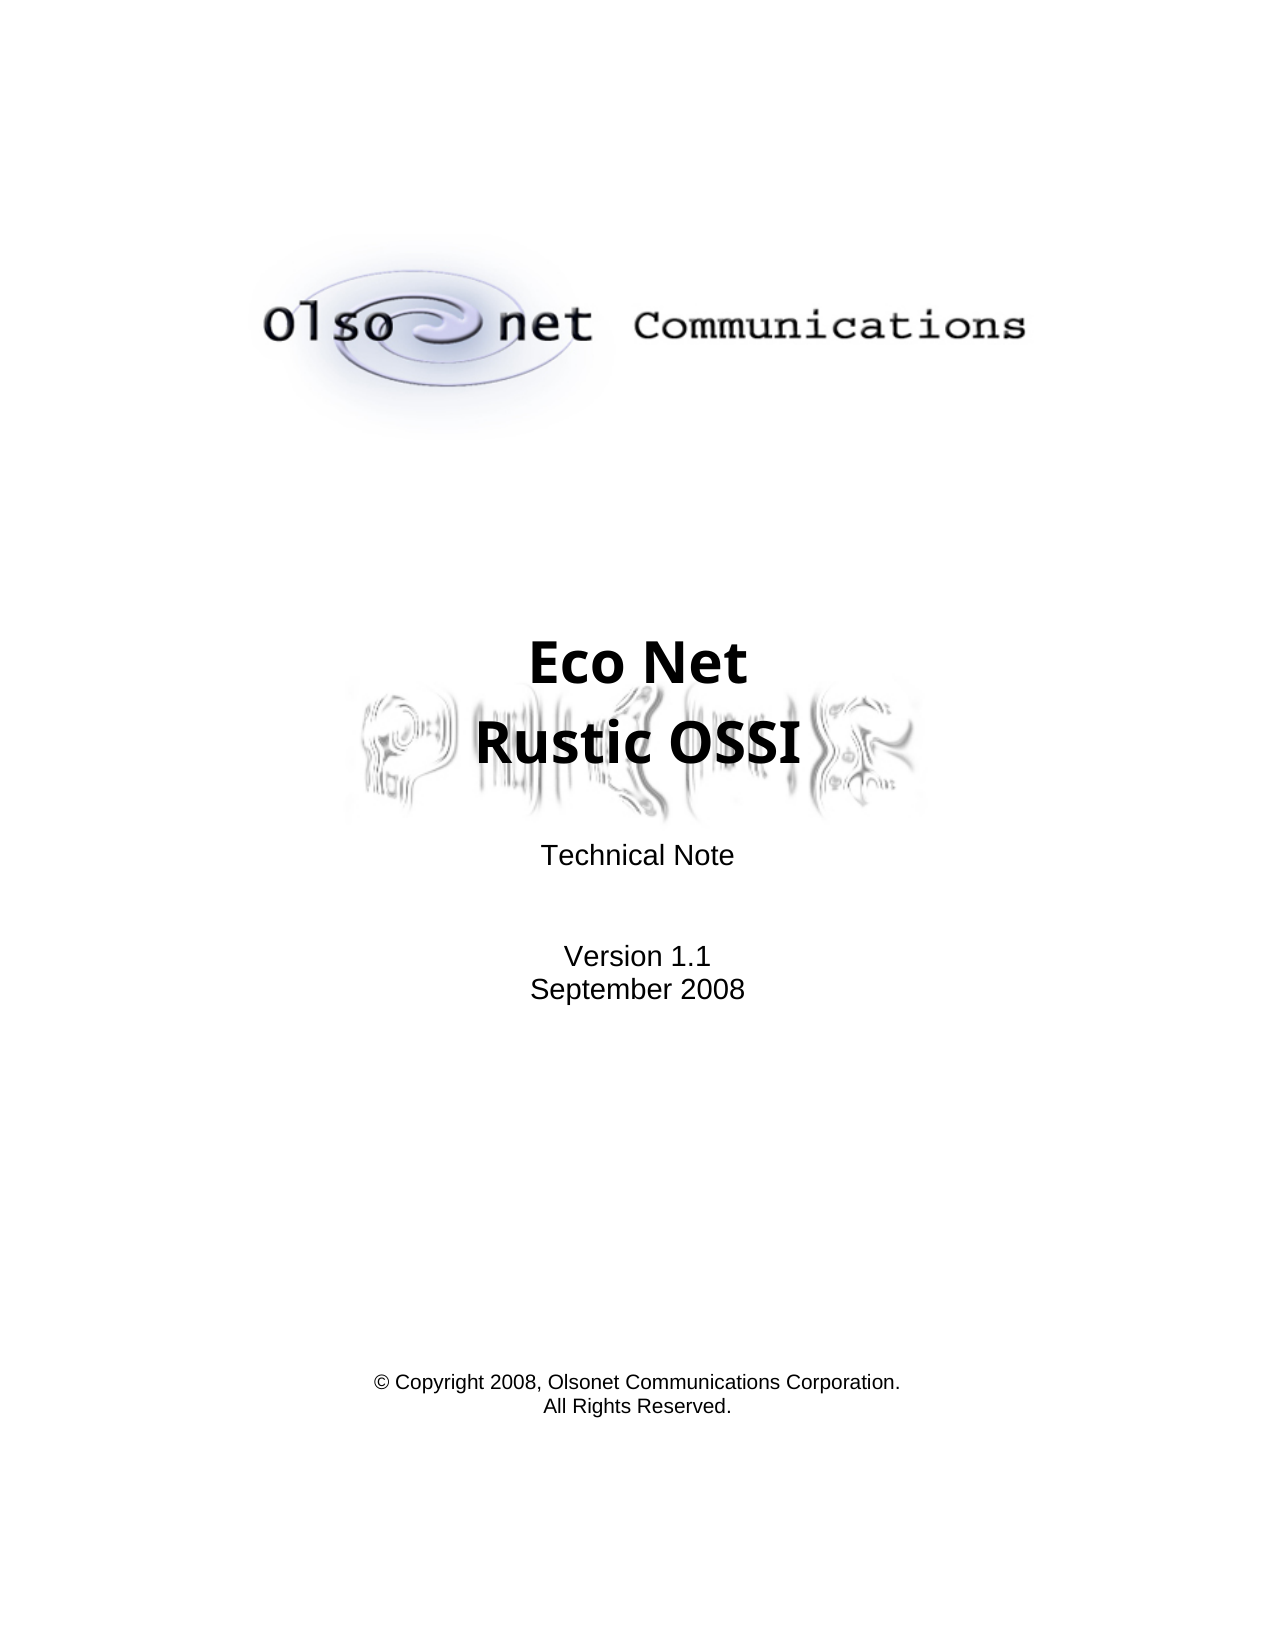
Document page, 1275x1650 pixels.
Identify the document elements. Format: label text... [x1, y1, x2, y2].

text Technical Note [210, 838, 322, 872]
text Version 1.1 [210, 939, 1065, 972]
text September 2008 [210, 972, 1065, 1006]
text Technical Note [947, 838, 1065, 872]
picture [324, 657, 946, 889]
text © Copyright 2008, Olsonet Communications Corporation. [210, 1370, 1065, 1394]
picture [241, 234, 1034, 440]
subtitle Rustic OSSI [947, 701, 1065, 781]
picture [700, 657, 712, 663]
picture [667, 657, 676, 673]
subtitle Rustic OSSI [210, 701, 322, 781]
text All Rights Reserved. [210, 1394, 1065, 1418]
subtitle Eco Net [210, 622, 1065, 891]
picture [600, 658, 614, 677]
